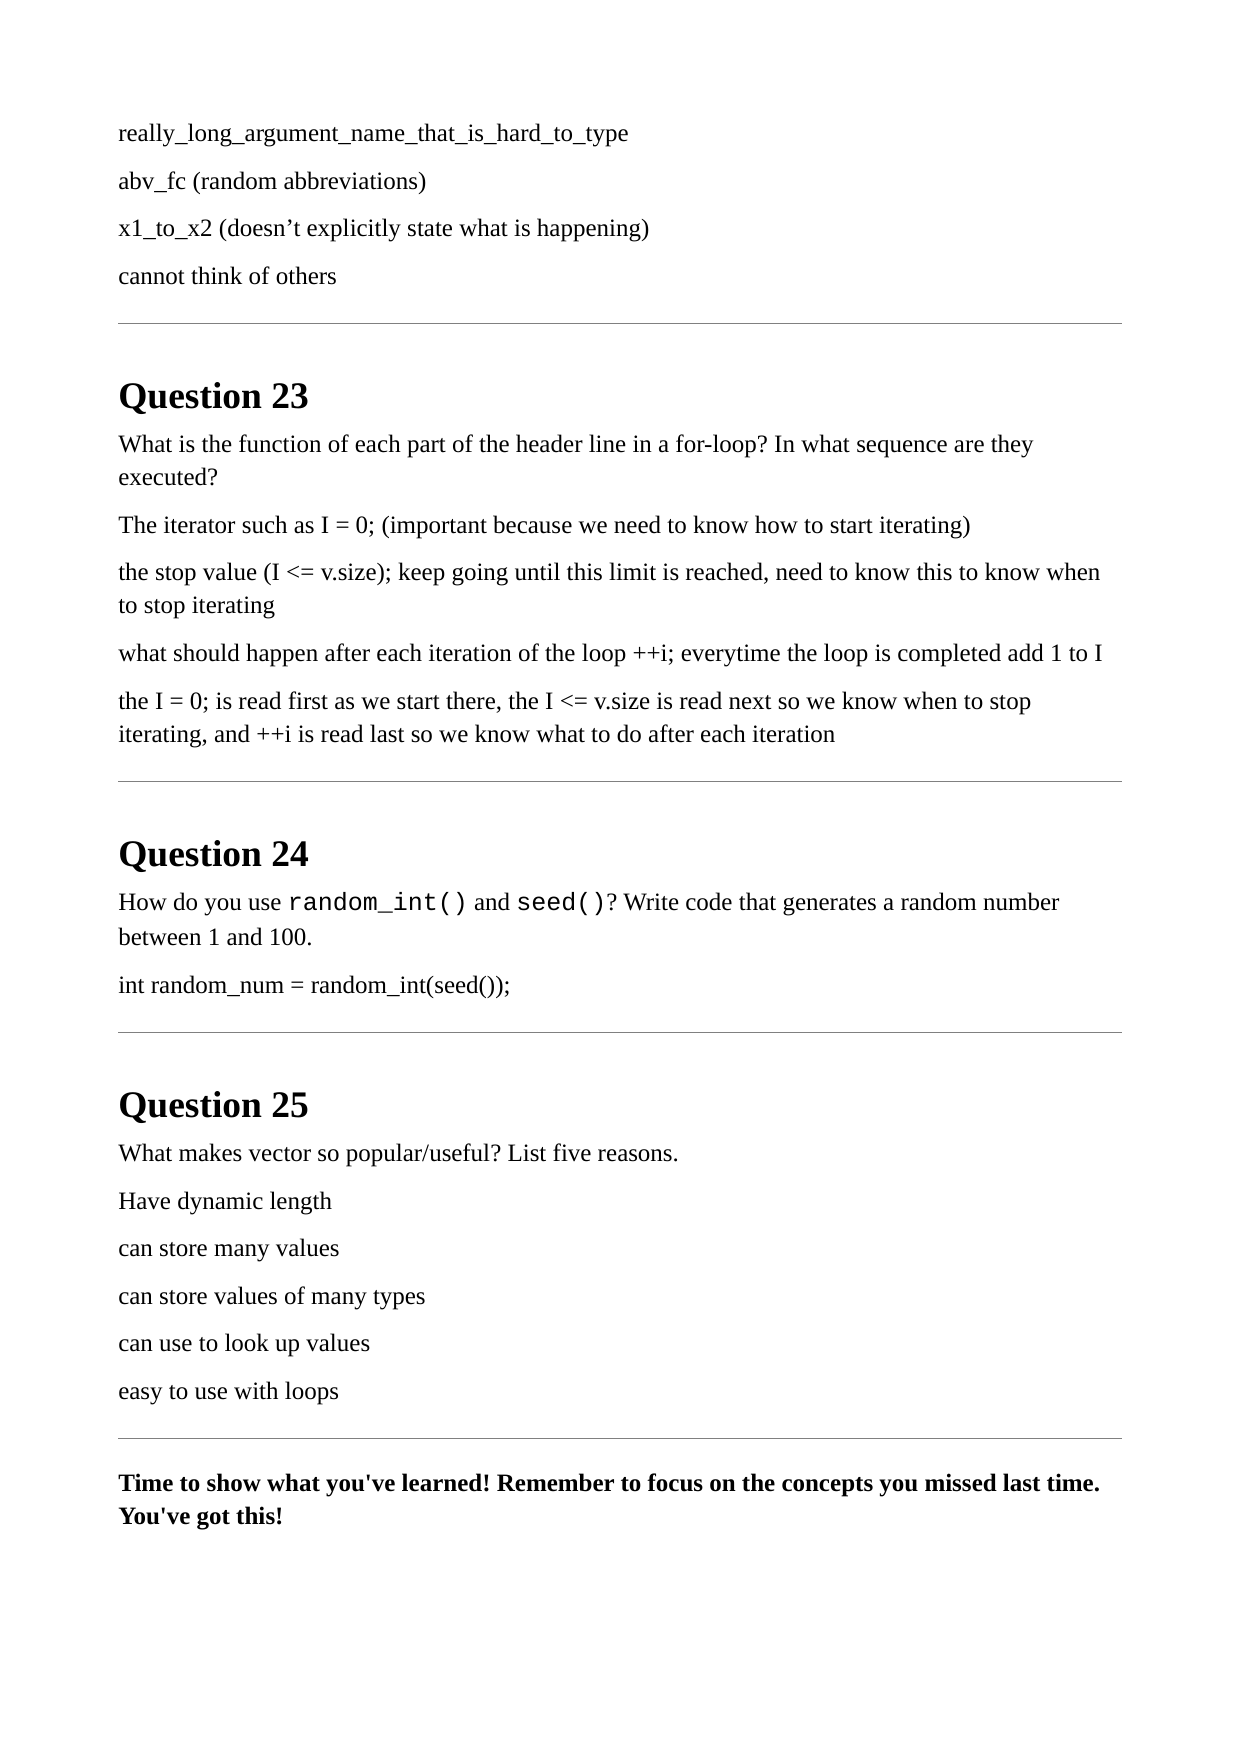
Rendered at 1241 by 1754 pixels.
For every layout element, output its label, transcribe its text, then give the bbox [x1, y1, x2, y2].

text easy to use with loops [118, 1376, 1122, 1405]
text abv_fc (random abbreviations) [118, 166, 1122, 194]
text x1_to_x2 (doesn’t explicitly state what is happening) [118, 213, 1122, 242]
subtitle Question 24 [118, 831, 1122, 874]
text Have dynamic length [118, 1186, 1122, 1214]
subtitle Question 25 [118, 1082, 1122, 1126]
text what should happen after each iteration of the loop ++i; everytime the loop is completed add 1 to I [118, 638, 1122, 667]
text can store many values [118, 1233, 1122, 1262]
text The iterator such as I = 0; (important because we need to know how to start iterating) [118, 510, 1122, 539]
text How do you use random_int() and seed()? Write code that generates a random number between 1 and 100. [118, 887, 1122, 951]
text What is the function of each part of the header line in a for-loop? In what sequence are they executed? [118, 429, 1122, 491]
subtitle Question 23 [118, 374, 1122, 417]
text int random_num = random_int(seed()); [118, 970, 1122, 998]
text Time to show what you've learned! Remember to focus on the concepts you missed last time. You've got this! 🎯 [118, 1468, 1122, 1530]
text the stop value (I <= v.size); keep going until this limit is reached, need to know this to know when to stop iterating [118, 557, 1122, 619]
text the I = 0; is read first as we start there, the I <= v.size is read next so we know when to stop iterating, and ++i is read last so we know what to do after each iteration [118, 686, 1122, 747]
text What makes vector so popular/useful? List five reasons. [118, 1138, 1122, 1167]
text can use to look up values [118, 1328, 1122, 1357]
text really_long_argument_name_that_is_hard_to_type [118, 118, 1122, 147]
text can store values of many types [118, 1281, 1122, 1310]
text cannot think of others [118, 261, 1122, 290]
